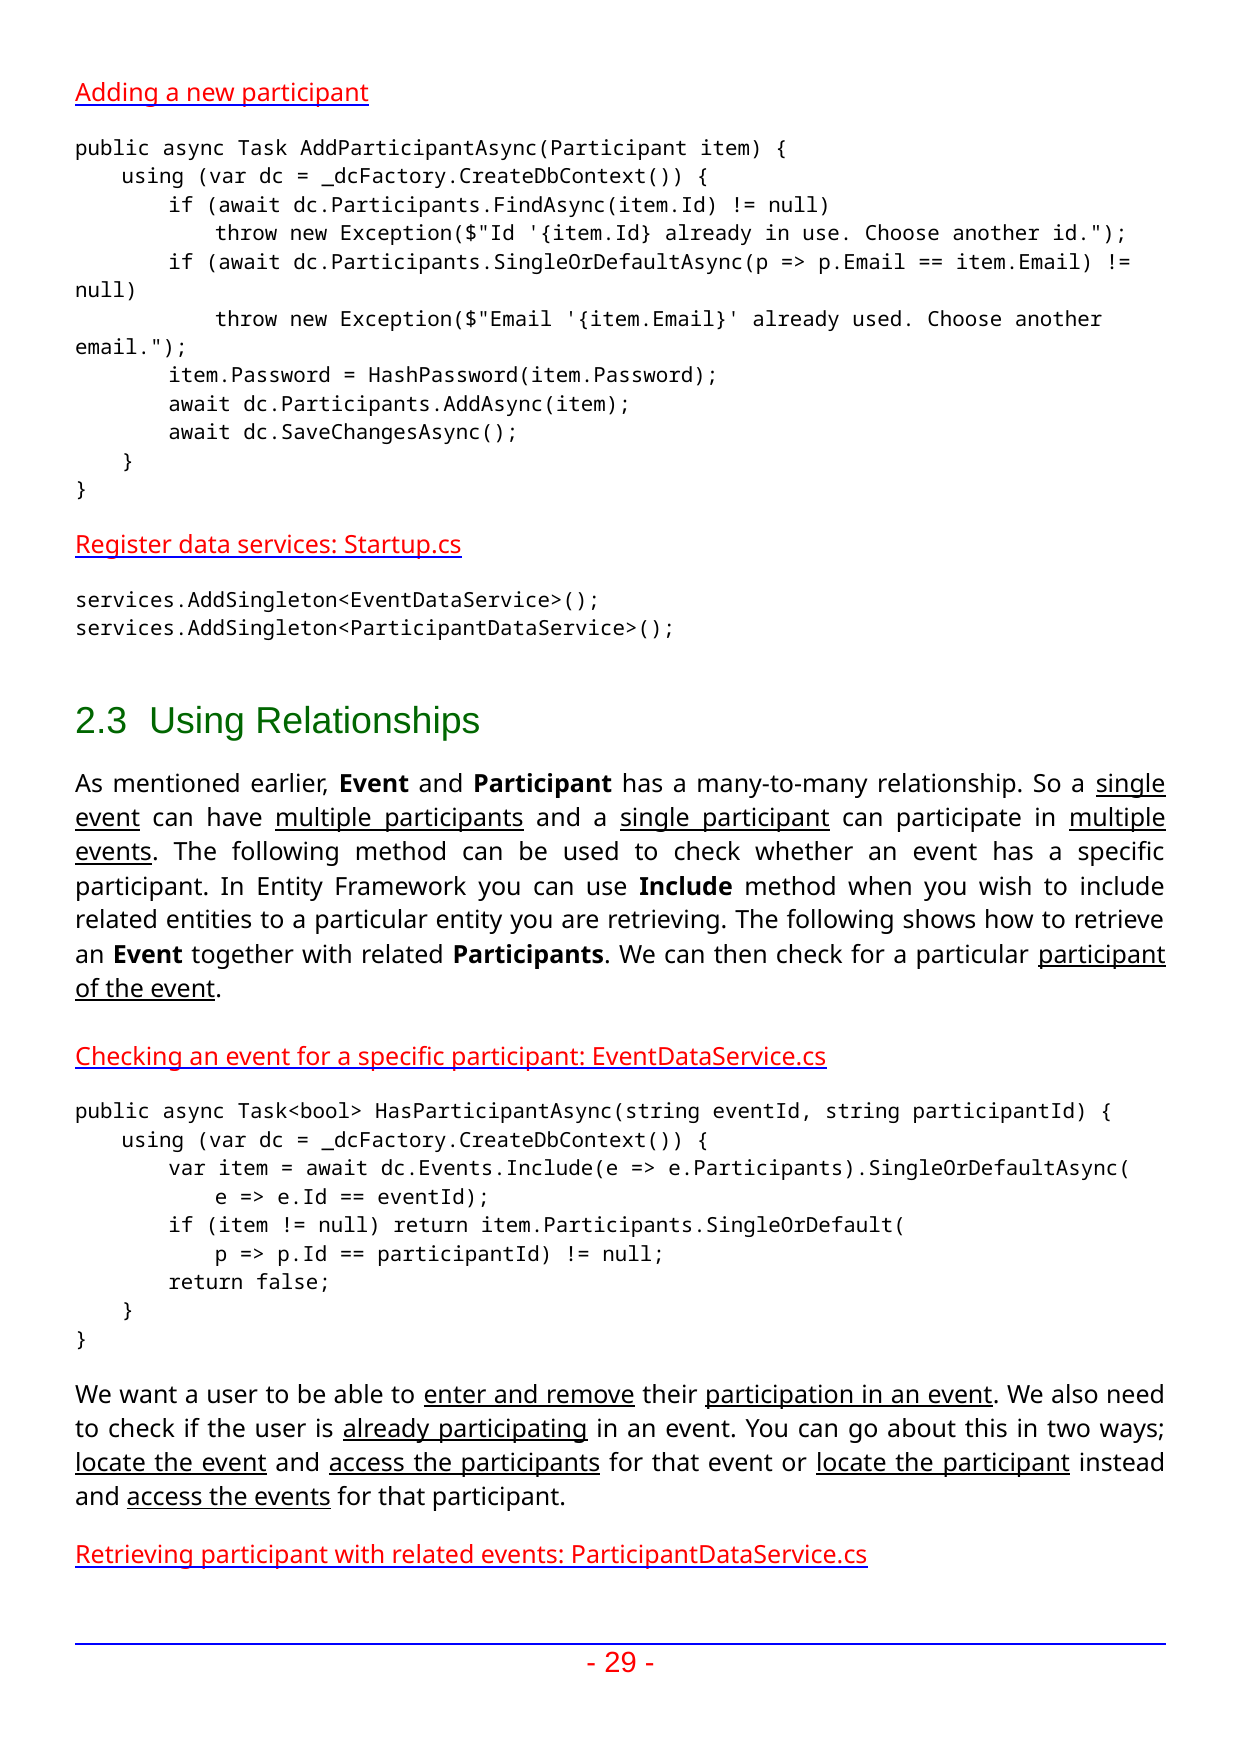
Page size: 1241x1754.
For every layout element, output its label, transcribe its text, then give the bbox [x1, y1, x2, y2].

text return false; [75, 1267, 1166, 1296]
text Retrieving participant with related events: ParticipantDataService.cs [75, 1537, 1166, 1571]
text services.AddSingleton<EventDataService>(); [75, 585, 1166, 613]
text We want a user to be able to enter and remove their participation in an event. We also need to check if the user is already participating in an event. You can go about this in two ways; locate the event and access the participants for that event or locate the participant instead and access the events for that participant. [75, 1377, 1166, 1513]
text using (var dc = _dcFactory.CreateDbContext()) { [75, 1125, 1166, 1153]
text } [75, 1296, 1166, 1324]
text item.Password = HashPassword(item.Password); [75, 361, 1166, 389]
text 2.3 Using Relationships [75, 699, 1166, 742]
text using (var dc = _dcFactory.CreateDbContext()) { [75, 162, 1166, 190]
text } [75, 1324, 1166, 1352]
text Register data services: Startup.cs [75, 527, 1166, 561]
text } [75, 474, 1166, 503]
text public async Task AddParticipantAsync(Participant item) { [75, 133, 1166, 162]
text } [75, 446, 1166, 474]
text e => e.Id == eventId); [75, 1182, 1166, 1210]
text throw new Exception($"Id '{item.Id} already in use. Choose another id."); [75, 218, 1166, 247]
text await dc.Participants.AddAsync(item); [75, 389, 1166, 417]
text if (await dc.Participants.FindAsync(item.Id) != null) [75, 190, 1166, 218]
text services.AddSingleton<ParticipantDataService>(); [75, 613, 1166, 642]
text throw new Exception($"Email '{item.Email}' already used. Choose another email."); [75, 304, 1166, 361]
text As mentioned earlier, Event and Participant has a many-to-many relationship. So a single event can have multiple participants and a single participant can participate in multiple events. The following method can be used to check whether an event has a specific participant. In Entity Framework you can use Include method when you wish to include related entities to a particular entity you are retrieving. The following shows how to retrieve an Event together with related Participants. We can then check for a particular participant of the event. [75, 766, 1166, 1004]
text Adding a new participant [75, 75, 1166, 109]
text Checking an event for a specific participant: EventDataService.cs [75, 1038, 1166, 1072]
text p => p.Id == participantId) != null; [75, 1239, 1166, 1267]
text var item = await dc.Events.Include(e => e.Participants).SingleOrDefaultAsync( [75, 1153, 1166, 1182]
text public async Task<bool> HasParticipantAsync(string eventId, string participantId) { [75, 1097, 1166, 1125]
text await dc.SaveChangesAsync(); [75, 417, 1166, 446]
text if (item != null) return item.Participants.SingleOrDefault( [75, 1210, 1166, 1239]
text if (await dc.Participants.SingleOrDefaultAsync(p => p.Email == item.Email) != null) [75, 247, 1166, 304]
